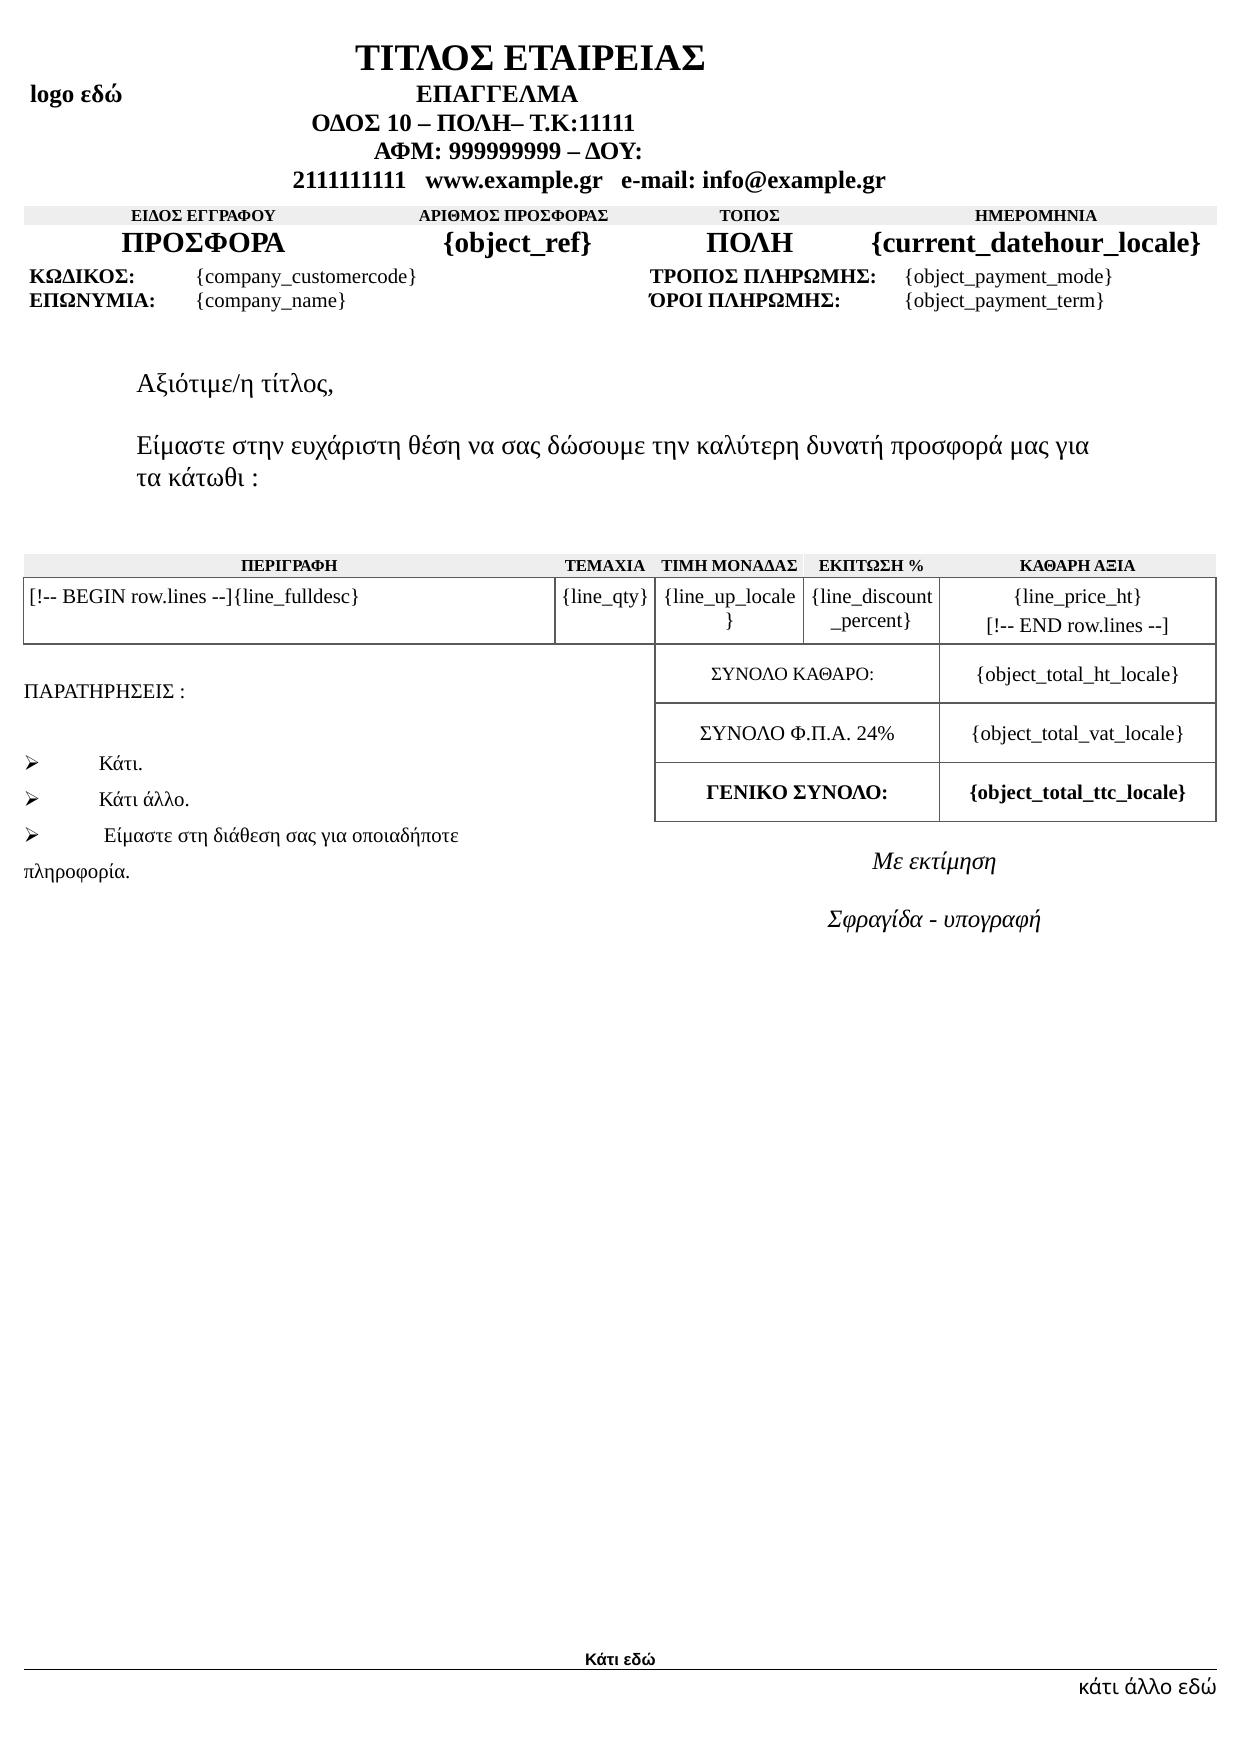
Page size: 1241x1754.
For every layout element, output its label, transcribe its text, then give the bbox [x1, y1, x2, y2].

table_cell ΠΟΛΗ [644, 225, 855, 258]
table_header ΚΑΘΑΡΗ ΑΞΙΑ [939, 554, 1216, 577]
table_cell ΠΑΡΑΤΗΡΗΣΕΙΣ : Κάτι. Κάτι άλλο. Είμαστε στη διάθεση σας για οποιαδήποτε πληροφορία. [24, 645, 655, 1097]
table_cell {line_price_ht} [!-- END row.lines --] [940, 578, 1215, 643]
table_cell Με εκτίμηση Σφραγίδα - υπογραφή [655, 822, 1216, 1097]
table_cell ΣΥΝΟΛΟ Φ.Π.Α. 24% [656, 704, 939, 761]
table_cell {line_qty} [556, 578, 654, 643]
table_header ΚΩΔΙΚΟΣ: ΕΠΩΝΥΜΙΑ: [24, 259, 189, 318]
table_header ΑΡΙΘΜΟΣ ΠΡΟΣΦΟΡΑΣ [383, 206, 644, 225]
table_header ΕΙΔΟΣ ΕΓΓΡΑΦΟΥ [24, 206, 383, 225]
text ΑΦΜ: 999999999 – ΔΟΥ: [23, 136, 1217, 165]
text Αξιότιμε/η τίτλος, [136, 367, 1104, 398]
text 2111111111 www.example.gr e-mail: info@example.gr [23, 165, 1217, 194]
text logo εδώ ΕΠΑΓΓΕΛΜΑ [23, 79, 1217, 108]
table_header ΠΕΡΙΓΡΑΦΗ [24, 554, 555, 577]
table_cell ΣΥΝΟΛΟ ΚΑΘΑΡΟ: [656, 645, 939, 702]
table_header ΤΟΠΟΣ [644, 206, 855, 225]
table_header ΤΕΜΑΧΙΑ [555, 554, 655, 577]
table_cell [!-- BEGIN row.lines --]{line_fulldesc} [24, 578, 554, 643]
table_cell ΓΕΝΙΚΟ ΣΥΝΟΛΟ: [656, 763, 939, 821]
table_header ΗΜΕΡΟΜΗΝΙΑ [855, 206, 1217, 225]
table_cell {object_total_ht_locale} [940, 645, 1215, 702]
table_header ΤΙΜΗ ΜΟΝΑΔΑΣ [655, 554, 803, 577]
text Είμαστε στην ευχάριστη θέση να σας δώσουμε την καλύτερη δυνατή προσφορά μας για τα κάτωθι : [136, 429, 1104, 492]
text ΟΔΟΣ 10 – ΠΟΛΗ– Τ.Κ:11111 [23, 108, 1217, 136]
table_cell {object_total_ttc_locale} [940, 763, 1215, 821]
table_cell {object_total_vat_locale} [940, 704, 1215, 761]
table_header {object_payment_mode} {object_payment_term} [898, 259, 1217, 318]
table_cell {object_ref} [383, 225, 644, 258]
table_cell {line_discount_percent} [804, 578, 939, 643]
table_cell ΠΡΟΣΦΟΡΑ [24, 225, 383, 258]
table_header ΕΚΠΤΩΣΗ % [804, 554, 939, 577]
table_header {company_customercode} {company_name} [189, 259, 644, 318]
table_header ΤΡΟΠΟΣ ΠΛΗΡΩΜΗΣ: ΌΡΟΙ ΠΛΗΡΩΜΗΣ: [644, 259, 898, 318]
table_cell {current_datehour_locale} [855, 225, 1217, 258]
text ΤΙΤΛΟΣ ΕΤΑΙΡΕΙΑΣ [23, 36, 1217, 79]
table_cell {line_up_locale} [656, 578, 803, 643]
